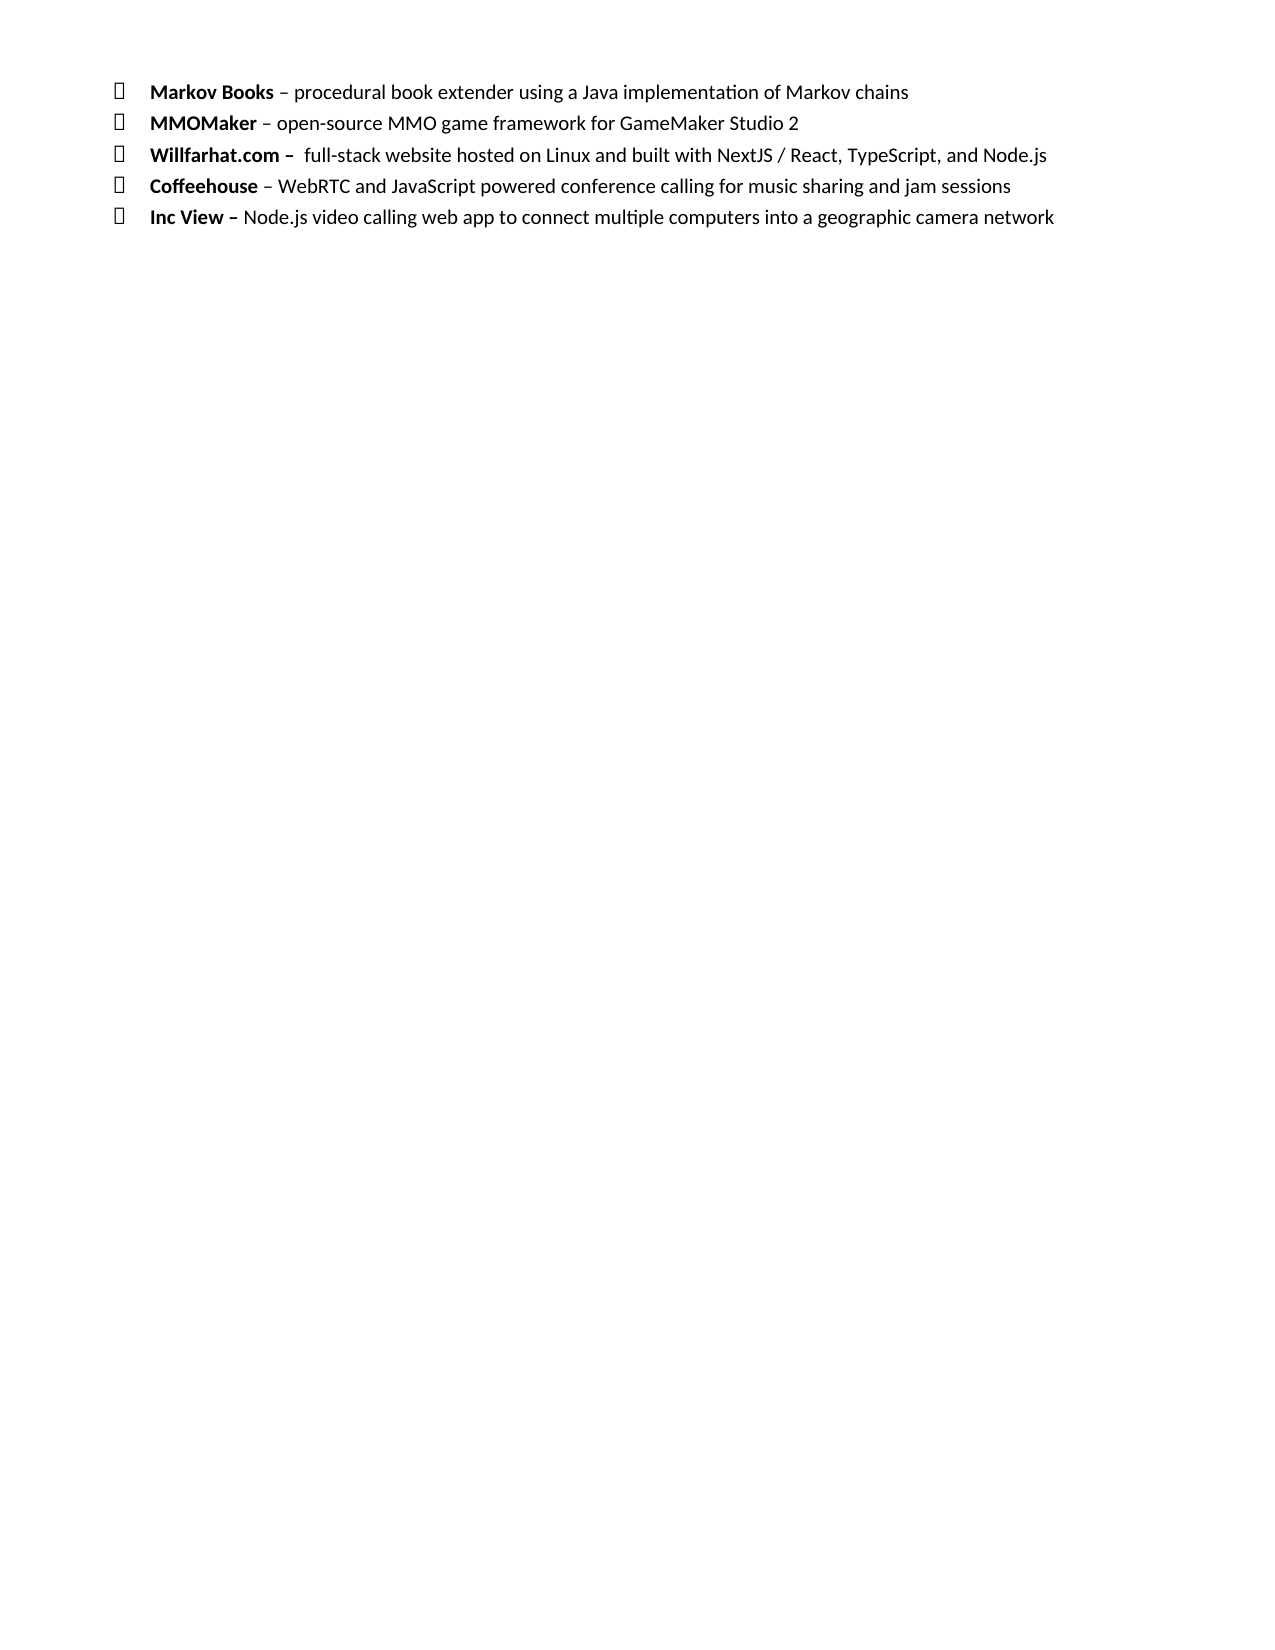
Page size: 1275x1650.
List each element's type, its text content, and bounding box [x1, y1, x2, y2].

list Willfarhat.com – full-stack website hosted on Linux and built with NextJS / React, TypeScript, and Node.js [112, 137, 1200, 169]
list Markov Books – procedural book extender using a Java implementation of Markov chains [112, 75, 1200, 106]
list MMOMaker – open-source MMO game framework for GameMaker Studio 2 [112, 106, 1200, 137]
list Coffeehouse – WebRTC and JavaScript powered conference calling for music sharing and jam sessions [112, 169, 1200, 200]
list Inc View – Node.js video calling web app to connect multiple computers into a geographic camera network [112, 200, 1200, 231]
